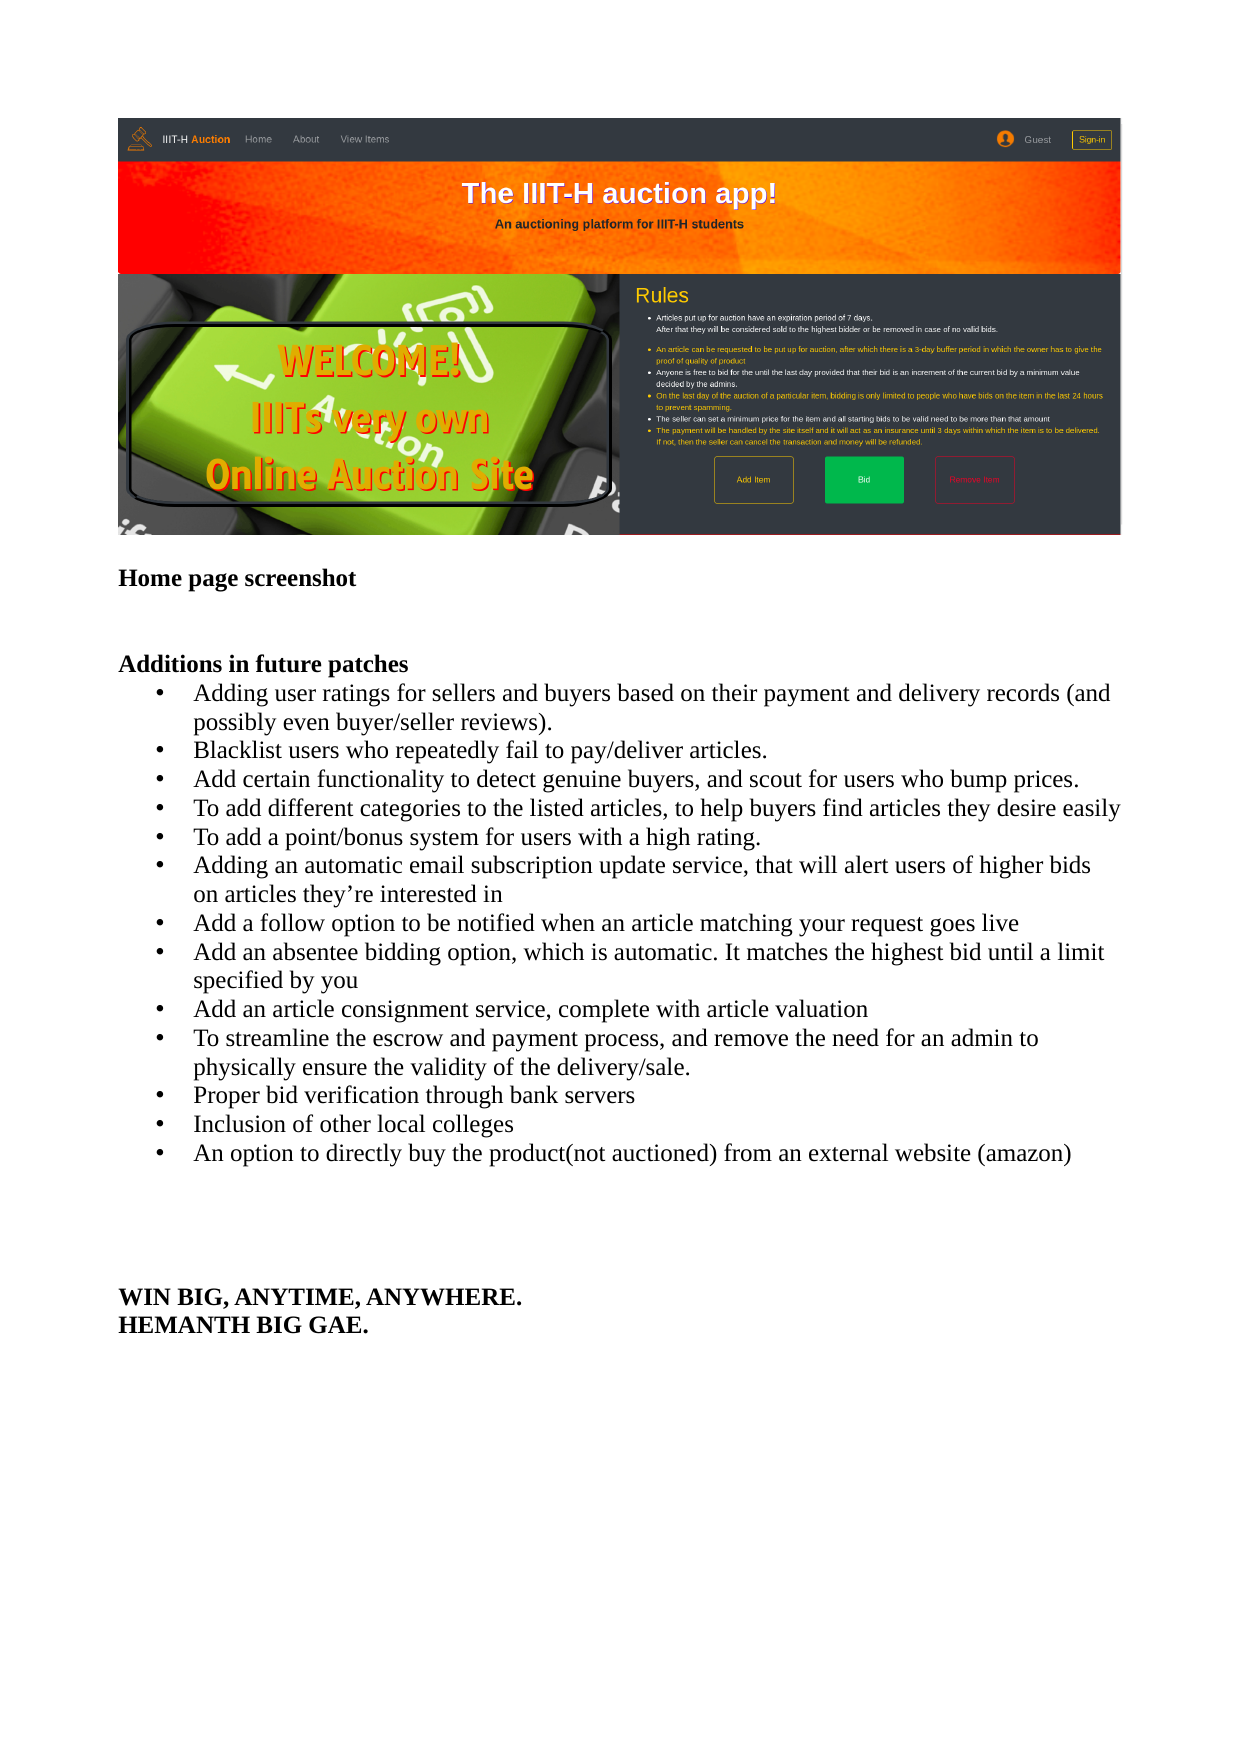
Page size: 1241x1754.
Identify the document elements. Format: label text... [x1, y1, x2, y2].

list Add certain functionality to detect genuine buyers, and scout for users who bump prices. [156, 764, 1122, 793]
list Proper bid verification through bank servers [156, 1081, 1122, 1109]
list Blacklist users who repeatedly fail to pay/deliver articles. [156, 736, 1122, 764]
list Add an article consignment service, complete with article valuation [156, 994, 1122, 1023]
list To streamline the escrow and payment process, and remove the need for an admin to physically ensure the validity of the delivery/sale. [156, 1023, 1122, 1081]
text HEMANTH BIG GAE. [118, 1311, 1122, 1339]
text Additions in future patches [118, 649, 1122, 678]
list To add a point/bonus system for users with a high rating. [156, 822, 1122, 851]
list Add a follow option to be notified when an article matching your request goes live [156, 908, 1122, 937]
list Adding user ratings for sellers and buyers based on their payment and delivery records (and possibly even buyer/seller reviews). [156, 678, 1122, 736]
list To add different categories to the listed articles, to help buyers find articles they desire easily [156, 793, 1122, 822]
list An option to directly buy the product(not auctioned) from an external website (amazon) [156, 1138, 1122, 1167]
picture [118, 118, 1123, 535]
list Inclusion of other local colleges [156, 1109, 1122, 1138]
list Add an absentee bidding option, which is automatic. It matches the highest bid until a limit specified by you [156, 937, 1122, 994]
text WIN BIG, ANYTIME, ANYWHERE. [118, 1282, 1122, 1311]
list Adding an automatic email subscription update service, that will alert users of higher bids on articles they’re interested in [156, 851, 1122, 908]
text Home page screenshot [118, 563, 1122, 592]
